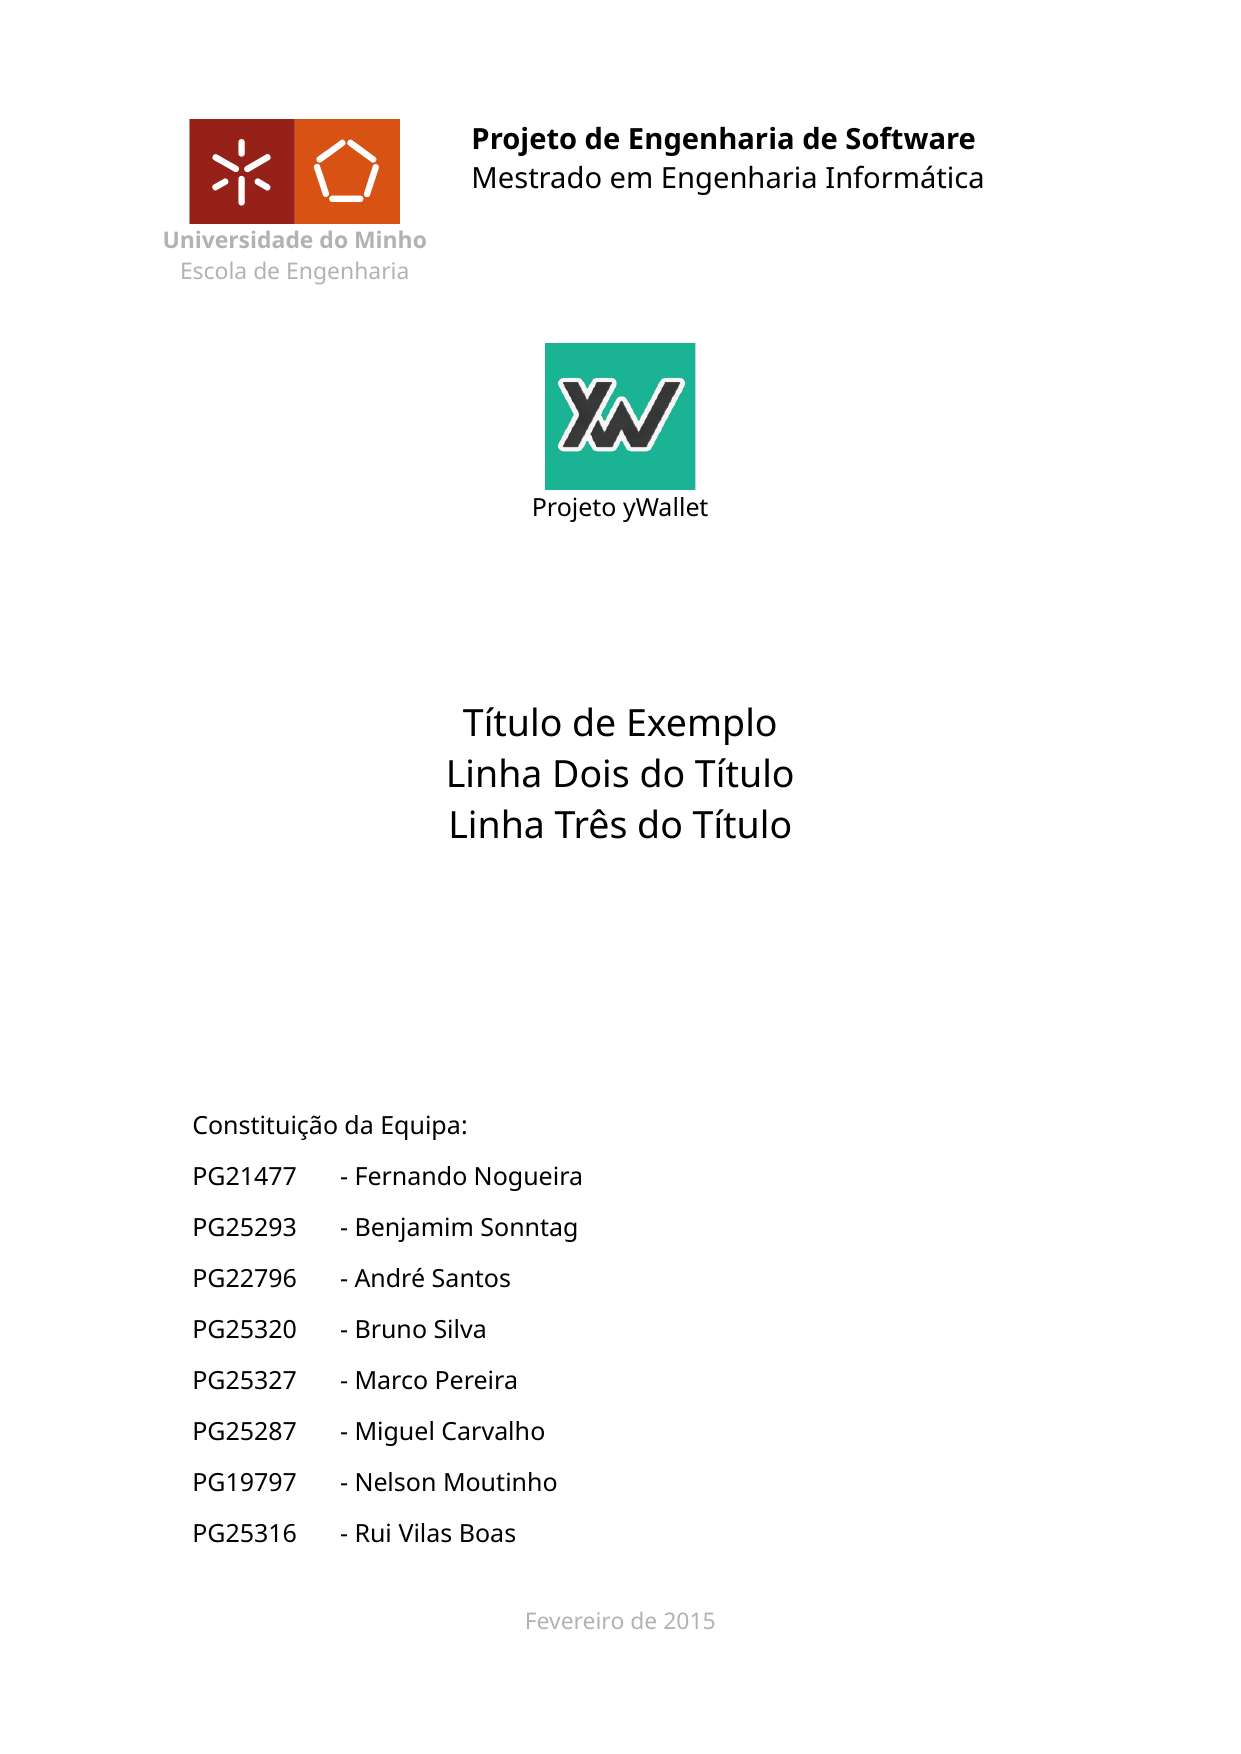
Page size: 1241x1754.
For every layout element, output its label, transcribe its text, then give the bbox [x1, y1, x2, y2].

table_header Universidade do Minho Escola de Engenharia [118, 118, 471, 286]
text PG25293 - Benjamim Sonntag [118, 1210, 1122, 1244]
table_header Projeto de Engenharia de Software Mestrado em Engenharia Informática [471, 118, 1123, 197]
text Projeto yWallet [118, 344, 1122, 523]
text PG25287 - Miguel Carvalho [118, 1414, 1122, 1448]
text Linha Três do Título [118, 798, 1122, 849]
text Título de Exemplo [118, 696, 1122, 747]
text Linha Dois do Título [118, 747, 1122, 798]
text Constituição da Equipa: [118, 1108, 1122, 1142]
text PG25316 - Rui Vilas Boas [118, 1516, 1122, 1550]
picture [189, 118, 400, 224]
text PG22796 - André Santos [118, 1261, 1122, 1295]
table_cell [471, 198, 1123, 286]
text PG19797 - Nelson Moutinho [118, 1465, 1122, 1499]
picture [545, 343, 696, 490]
text PG25327 - Marco Pereira [118, 1363, 1122, 1397]
text PG25320 - Bruno Silva [118, 1312, 1122, 1346]
text PG21477 - Fernando Nogueira [118, 1159, 1122, 1193]
